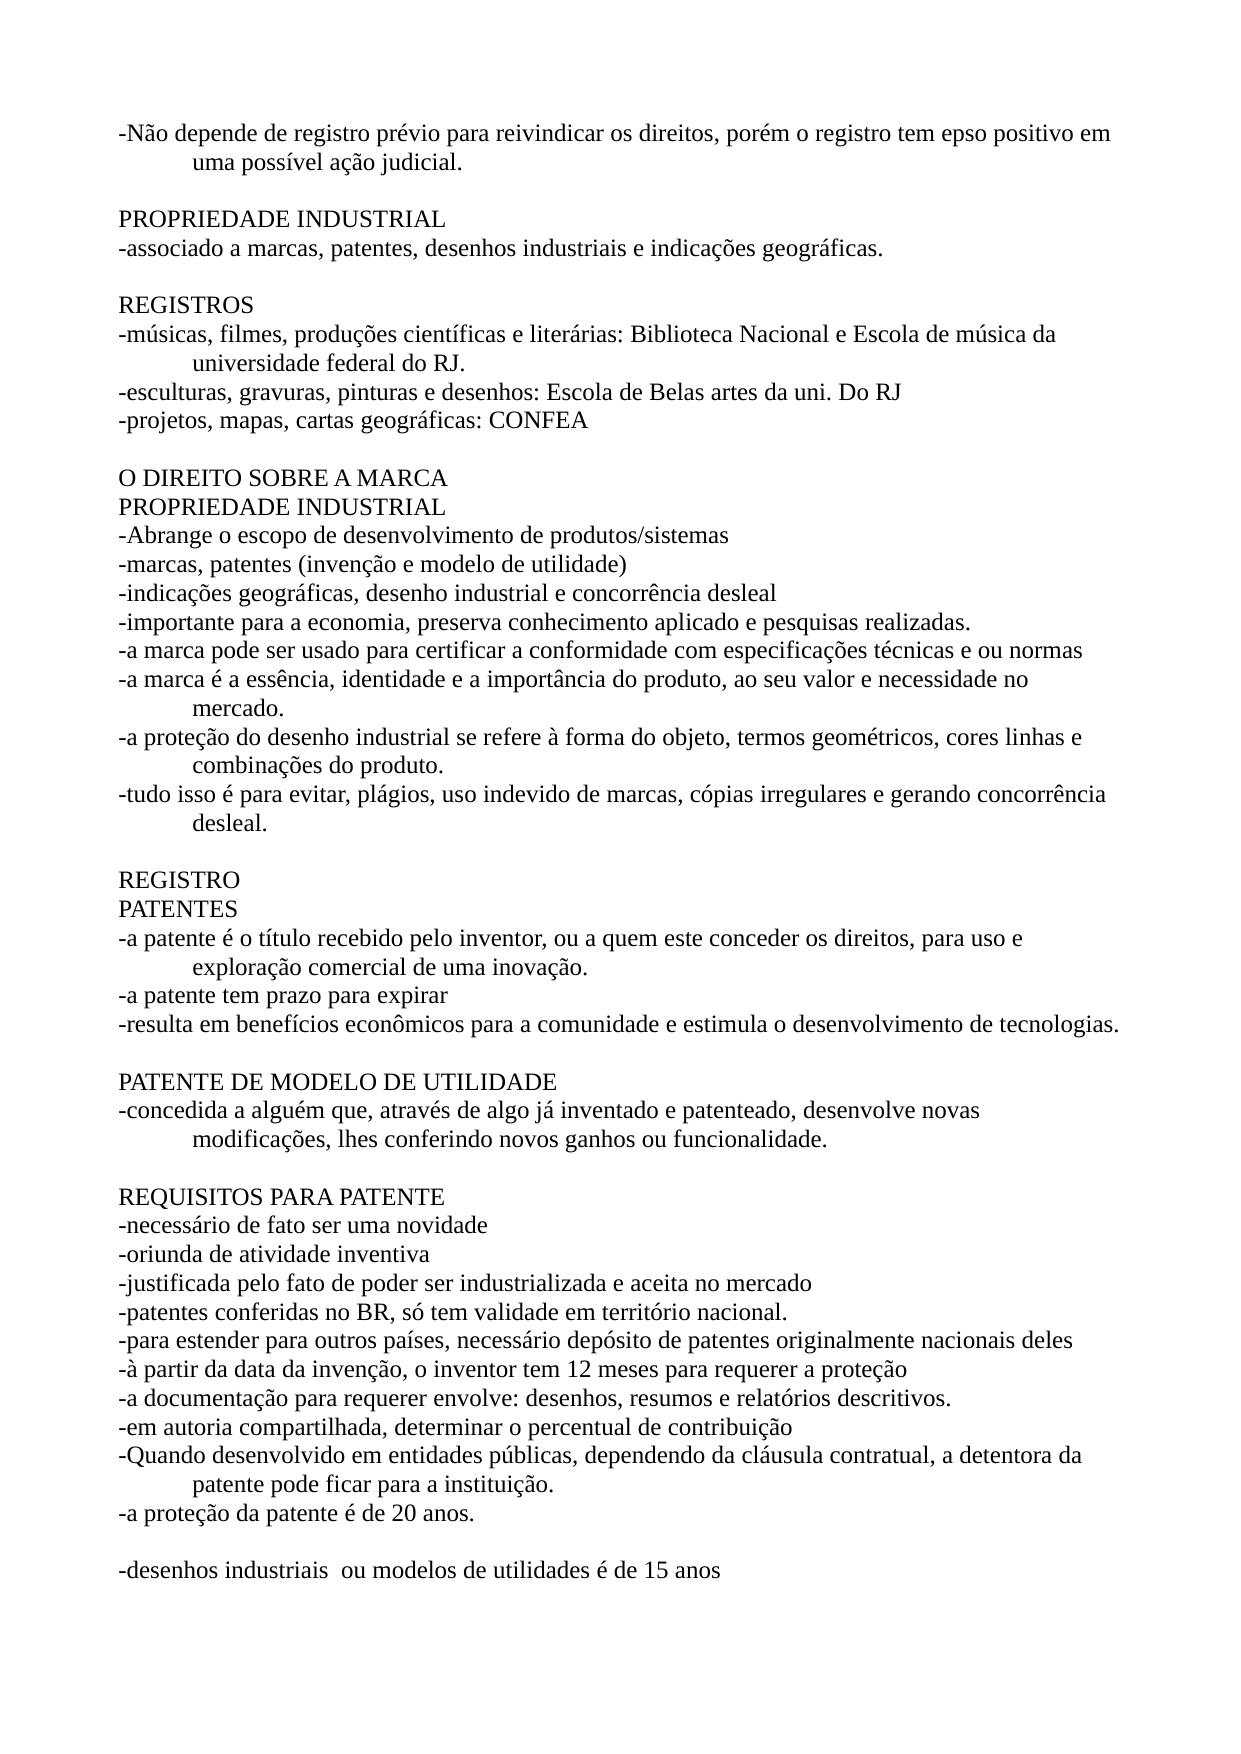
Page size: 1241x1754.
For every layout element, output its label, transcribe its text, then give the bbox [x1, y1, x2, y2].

text -músicas, filmes, produções científicas e literárias: Biblioteca Nacional e Escola de música da universidade federal do RJ. [118, 319, 1122, 377]
text REQUISITOS PARA PATENTE [118, 1182, 1122, 1211]
text PROPRIEDADE INDUSTRIAL [118, 204, 1122, 233]
text -Quando desenvolvido em entidades públicas, dependendo da cláusula contratual, a detentora da patente pode ficar para a instituição. [118, 1441, 1122, 1498]
text -a proteção do desenho industrial se refere à forma do objeto, termos geométricos, cores linhas e combinações do produto. [118, 722, 1122, 779]
text -à partir da data da invenção, o inventor tem 12 meses para requerer a proteção [118, 1354, 1122, 1383]
text -desenhos industriais ou modelos de utilidades é de 15 anos [118, 1556, 1122, 1584]
text -marcas, patentes (invenção e modelo de utilidade) [118, 549, 1122, 578]
text -necessário de fato ser uma novidade [118, 1211, 1122, 1239]
text -importante para a economia, preserva conhecimento aplicado e pesquisas realizadas. [118, 607, 1122, 636]
text -justificada pelo fato de poder ser industrializada e aceita no mercado [118, 1268, 1122, 1297]
text -projetos, mapas, cartas geográficas: CONFEA [118, 406, 1122, 434]
text -a marca é a essência, identidade e a importância do produto, ao seu valor e necessidade no mercado. [118, 664, 1122, 722]
text REGISTRO [118, 866, 1122, 894]
text -a proteção da patente é de 20 anos. [118, 1498, 1122, 1527]
text -Não depende de registro prévio para reivindicar os direitos, porém o registro tem epso positivo em uma possível ação judicial. [118, 118, 1122, 176]
text PATENTES [118, 894, 1122, 923]
text -associado a marcas, patentes, desenhos industriais e indicações geográficas. [118, 233, 1122, 262]
text REGISTROS [118, 291, 1122, 319]
text -resulta em benefícios econômicos para a comunidade e estimula o desenvolvimento de tecnologias. [118, 1009, 1122, 1038]
text -esculturas, gravuras, pinturas e desenhos: Escola de Belas artes da uni. Do RJ [118, 377, 1122, 406]
text -patentes conferidas no BR, só tem validade em território nacional. [118, 1297, 1122, 1326]
text -oriunda de atividade inventiva [118, 1239, 1122, 1268]
text PATENTE DE MODELO DE UTILIDADE [118, 1067, 1122, 1096]
text -a patente tem prazo para expirar [118, 981, 1122, 1009]
text -a marca pode ser usado para certificar a conformidade com especificações técnicas e ou normas [118, 636, 1122, 664]
text -a patente é o título recebido pelo inventor, ou a quem este conceder os direitos, para uso e exploração comercial de uma inovação. [118, 923, 1122, 981]
text -Abrange o escopo de desenvolvimento de produtos/sistemas [118, 521, 1122, 549]
text -concedida a alguém que, através de algo já inventado e patenteado, desenvolve novas modificações, lhes conferindo novos ganhos ou funcionalidade. [118, 1096, 1122, 1153]
text -para estender para outros países, necessário depósito de patentes originalmente nacionais deles [118, 1326, 1122, 1354]
text PROPRIEDADE INDUSTRIAL [118, 492, 1122, 521]
text -tudo isso é para evitar, plágios, uso indevido de marcas, cópias irregulares e gerando concorrência desleal. [118, 779, 1122, 837]
text -a documentação para requerer envolve: desenhos, resumos e relatórios descritivos. [118, 1383, 1122, 1412]
text -indicações geográficas, desenho industrial e concorrência desleal [118, 578, 1122, 607]
text -em autoria compartilhada, determinar o percentual de contribuição [118, 1412, 1122, 1441]
text O DIREITO SOBRE A MARCA [118, 463, 1122, 492]
